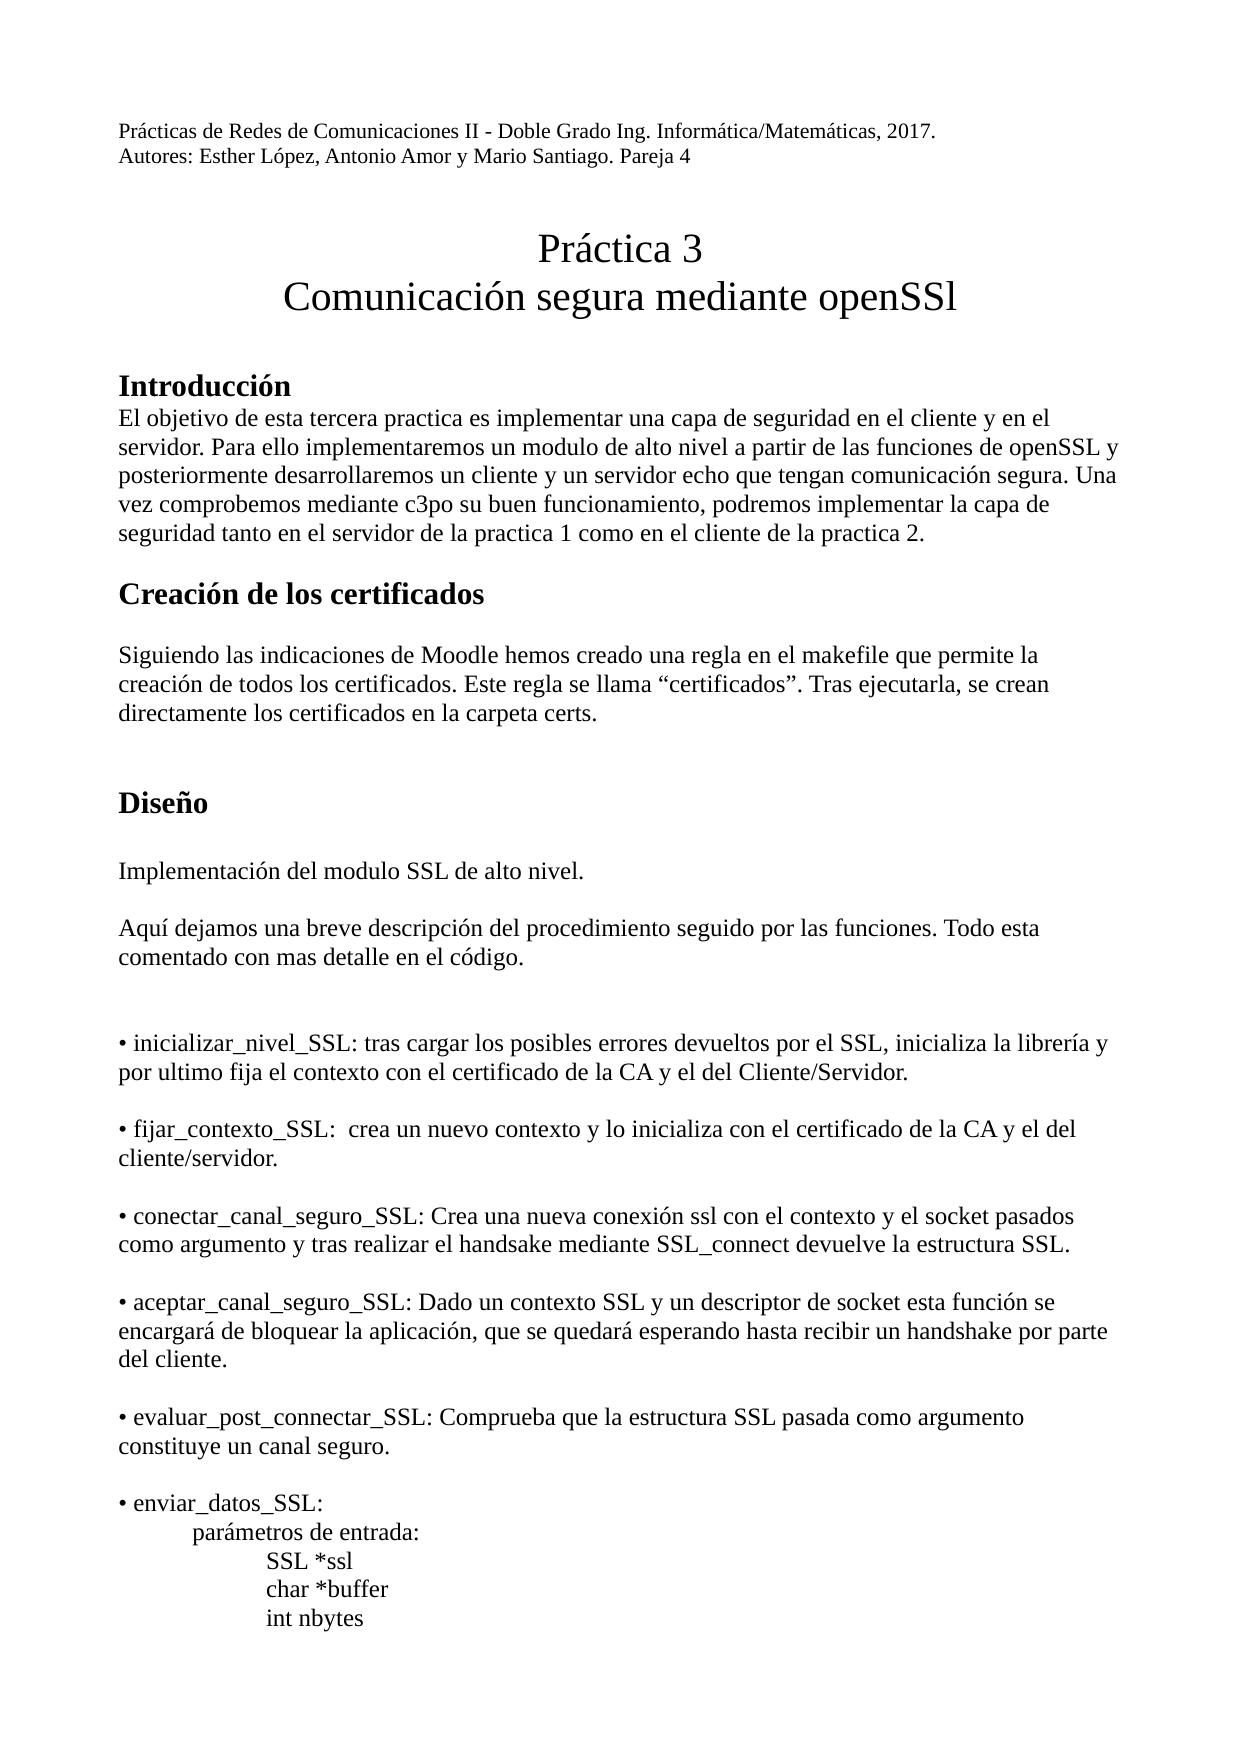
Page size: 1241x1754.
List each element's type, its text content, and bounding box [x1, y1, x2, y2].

text El objetivo de esta tercera practica es implementar una capa de seguridad en el cliente y en el servidor. Para ello implementaremos un modulo de alto nivel a partir de las funciones de openSSL y posteriormente desarrollaremos un cliente y un servidor echo que tengan comunicación segura. Una vez comprobemos mediante c3po su buen funcionamiento, podremos implementar la capa de seguridad tanto en el servidor de la practica 1 como en el cliente de la practica 2. [118, 403, 1122, 547]
text • conectar_canal_seguro_SSL: Crea una nueva conexión ssl con el contexto y el socket pasados como argumento y tras realizar el handsake mediante SSL_connect devuelve la estructura SSL. [118, 1201, 1122, 1258]
text Siguiendo las indicaciones de Moodle hemos creado una regla en el makefile que permite la creación de todos los certificados. Este regla se llama “certificados”. Tras ejecutarla, se crean directamente los certificados en la carpeta certs. [118, 640, 1122, 726]
text Aquí dejamos una breve descripción del procedimiento seguido por las funciones. Todo esta comentado con mas detalle en el código. [118, 913, 1122, 971]
text • fijar_contexto_SSL: crea un nuevo contexto y lo inicializa con el certificado de la CA y el del cliente/servidor. [118, 1114, 1122, 1172]
text Diseño [118, 784, 1122, 820]
text Comunicación segura mediante openSSl [118, 271, 1122, 319]
text Introducción [118, 367, 1122, 403]
text Práctica 3 [118, 223, 1122, 271]
text Implementación del modulo SSL de alto nivel. [118, 856, 1122, 884]
text • aceptar_canal_seguro_SSL: Dado un contexto SSL y un descriptor de socket esta función se encargará de bloquear la aplicación, que se quedará esperando hasta recibir un handshake por parte del cliente. [118, 1287, 1122, 1373]
text parámetros de entrada: [118, 1517, 1122, 1546]
text int nbytes [118, 1603, 1122, 1632]
text • inicializar_nivel_SSL: tras cargar los posibles errores devueltos por el SSL, inicializa la librería y por ultimo fija el contexto con el certificado de la CA y el del Cliente/Servidor. [118, 1028, 1122, 1086]
text • enviar_datos_SSL: [118, 1488, 1122, 1517]
text SSL *ssl [118, 1546, 1122, 1574]
text Creación de los certificados [118, 575, 1122, 611]
text char *buffer [118, 1574, 1122, 1603]
text • evaluar_post_connectar_SSL: Comprueba que la estructura SSL pasada como argumento constituye un canal seguro. [118, 1402, 1122, 1459]
